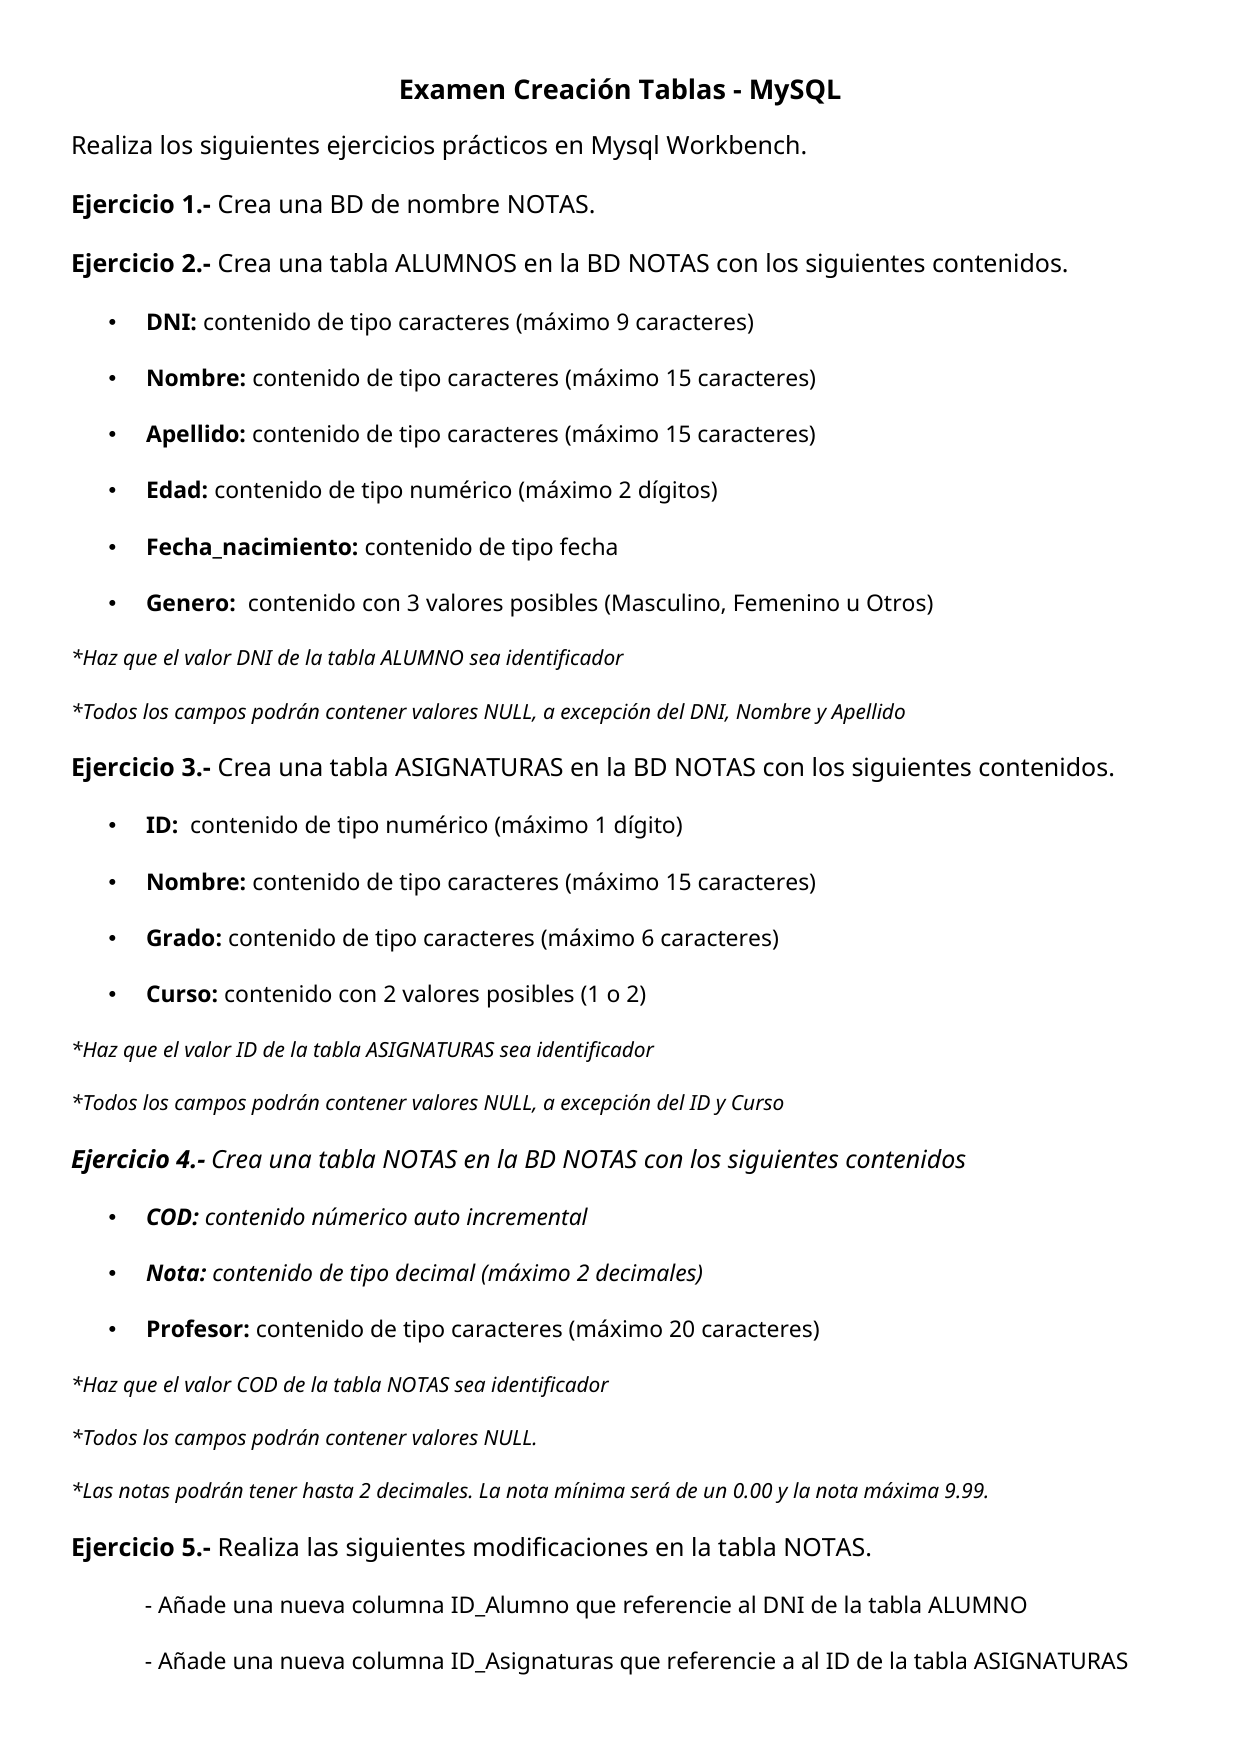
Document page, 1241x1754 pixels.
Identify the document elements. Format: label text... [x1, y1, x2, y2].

text *Haz que el valor DNI de la tabla ALUMNO sea identificador [71, 643, 1169, 672]
text Ejercicio 3.- Crea una tabla ASIGNATURAS en la BD NOTAS con los siguientes contenidos. [71, 750, 1169, 784]
list Fecha_nacimiento: contenido de tipo fecha [108, 531, 1169, 562]
text Examen Creación Tablas - MySQL [71, 71, 1169, 108]
list Nota: contenido de tipo decimal (máximo 2 decimales) [108, 1257, 1169, 1288]
text *Haz que el valor COD de la tabla NOTAS sea identificador [71, 1370, 1169, 1398]
text Ejercicio 1.- Crea una BD de nombre NOTAS. [71, 187, 1169, 221]
list COD: contenido númerico auto incremental [108, 1201, 1169, 1232]
list Edad: contenido de tipo numérico (máximo 2 dígitos) [108, 474, 1169, 506]
text *Las notas podrán tener hasta 2 decimales. La nota mínima será de un 0.00 y la nota máxima 9.99. [71, 1476, 1169, 1504]
list Genero: contenido con 3 valores posibles (Masculino, Femenino u Otros) [108, 587, 1169, 618]
text Ejercicio 2.- Crea una tabla ALUMNOS en la BD NOTAS con los siguientes contenidos. [71, 246, 1169, 280]
text *Haz que el valor ID de la tabla ASIGNATURAS sea identificador [71, 1035, 1169, 1063]
text - Añade una nueva columna ID_Asignaturas que referencie a al ID de la tabla ASIGNATURAS [71, 1645, 1169, 1677]
list DNI: contenido de tipo caracteres (máximo 9 caracteres) [108, 305, 1169, 337]
text *Todos los campos podrán contener valores NULL. [71, 1423, 1169, 1451]
list *Todos los campos podrán contener valores NULL, a excepción del DNI, Nombre y Apellido [71, 697, 1169, 725]
text Ejercicio 5.- Realiza las siguientes modificaciones en la tabla NOTAS. [71, 1529, 1169, 1563]
list Curso: contenido con 2 valores posibles (1 o 2) [108, 978, 1169, 1010]
list Nombre: contenido de tipo caracteres (máximo 15 caracteres) [108, 866, 1169, 897]
text Ejercicio 4.- Crea una tabla NOTAS en la BD NOTAS con los siguientes contenidos [71, 1141, 1169, 1175]
text - Añade una nueva columna ID_Alumno que referencie al DNI de la tabla ALUMNO [71, 1589, 1169, 1620]
text *Todos los campos podrán contener valores NULL, a excepción del ID y Curso [71, 1088, 1169, 1116]
list ID: contenido de tipo numérico (máximo 1 dígito) [108, 809, 1169, 841]
list Grado: contenido de tipo caracteres (máximo 6 caracteres) [108, 922, 1169, 953]
list Apellido: contenido de tipo caracteres (máximo 15 caracteres) [108, 418, 1169, 449]
text Realiza los siguientes ejercicios prácticos en Mysql Workbench. [71, 127, 1169, 161]
list Nombre: contenido de tipo caracteres (máximo 15 caracteres) [108, 362, 1169, 393]
list Profesor: contenido de tipo caracteres (máximo 20 caracteres) [108, 1313, 1169, 1344]
